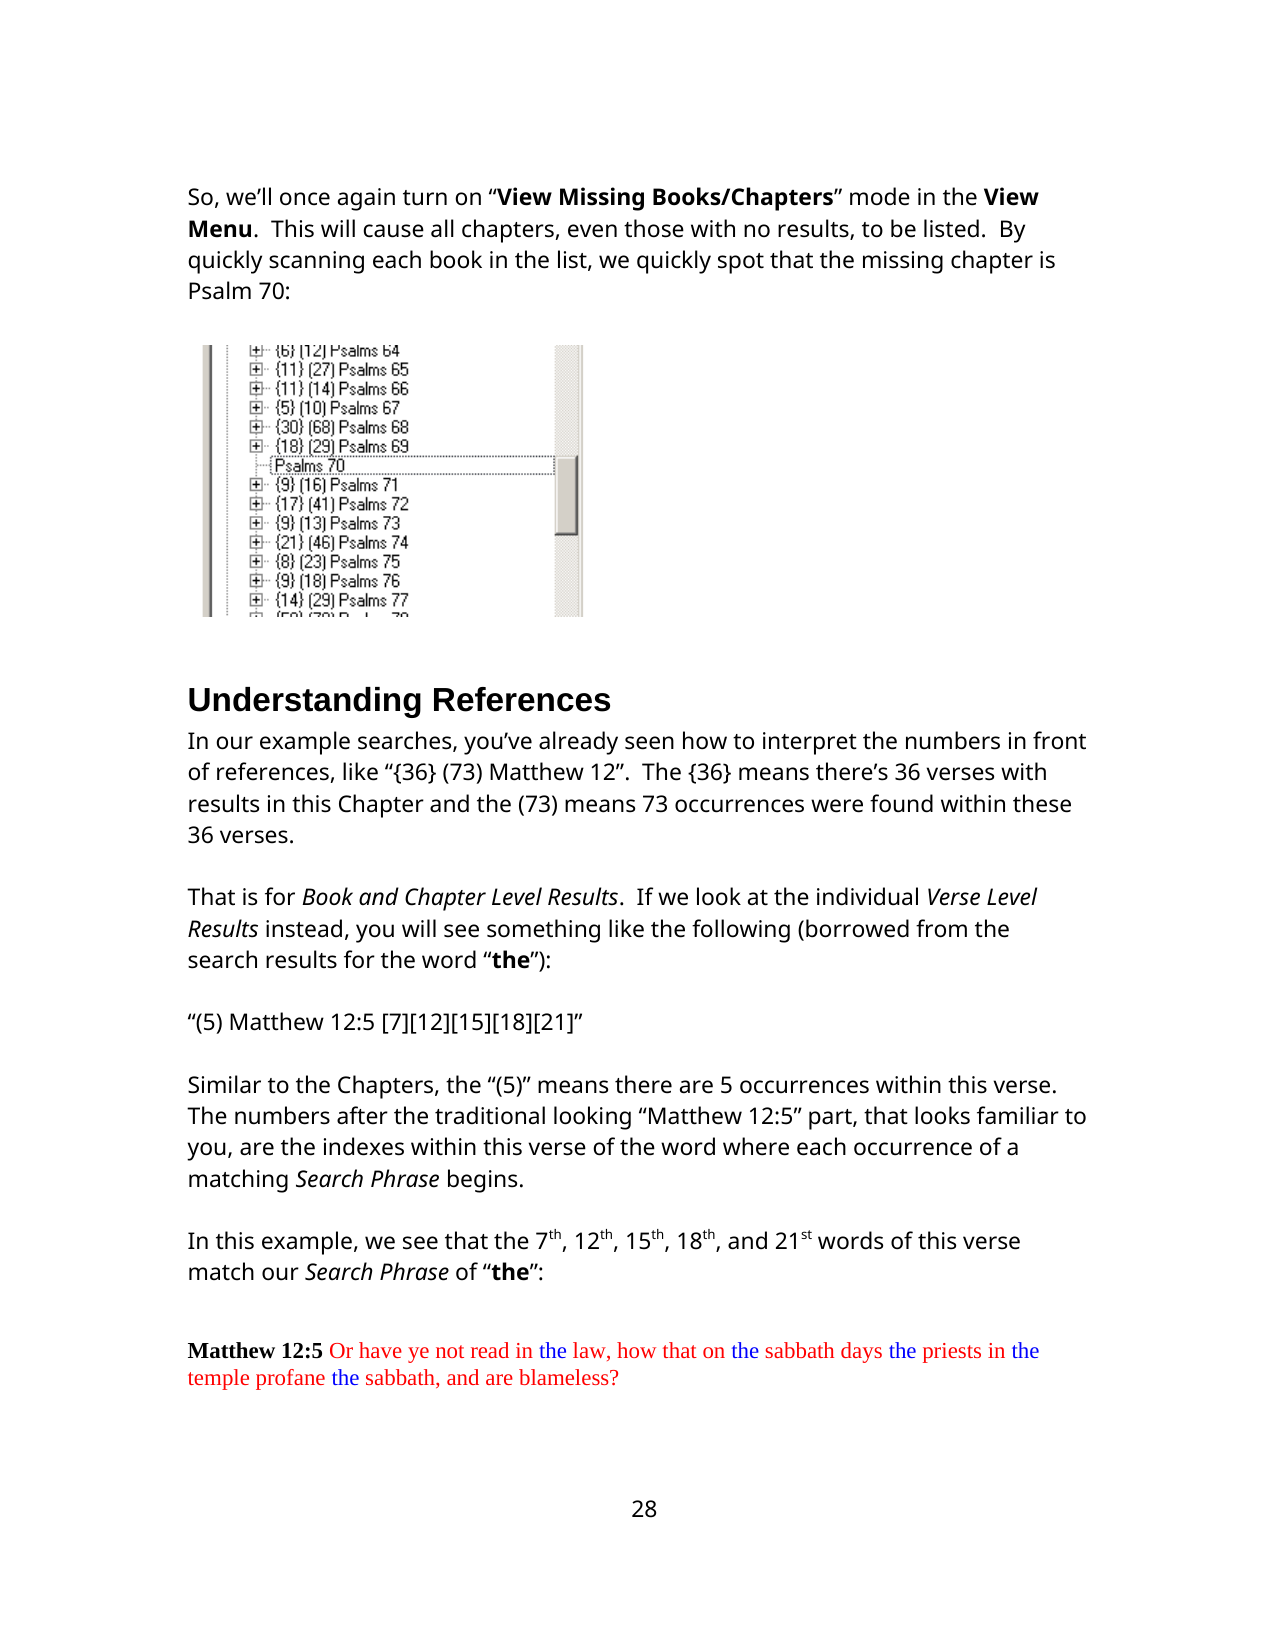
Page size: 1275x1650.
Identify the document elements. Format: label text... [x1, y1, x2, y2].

text Similar to the Chapters, the “(5)” means there are 5 occurrences within this verse. The numbers after the traditional looking “Matthew 12:5” part, that looks familiar to you, are the indexes within this verse of the word where each occurrence of a matching Search Phrase begins. [187, 1069, 1087, 1194]
subtitle Understanding References [187, 680, 1087, 719]
text So, we’ll once again turn on “View Missing Books/Chapters” mode in the View Menu. This will cause all chapters, even those with no results, to be listed. By quickly scanning each book in the list, we quickly spot that the missing chapter is Psalm 70: [187, 181, 1087, 306]
text That is for Book and Chapter Level Results. If we look at the individual Verse Level Results instead, you will see something like the following (borrowed from the search results for the word “the”): [187, 881, 1087, 975]
text Matthew 12:5 Or have ye not read in the law, how that on the sabbath days the priests in the temple profane the sabbath, and are blameless? [187, 1338, 1087, 1390]
text “(5) Matthew 12:5 [7][12][15][18][21]” [187, 1006, 1087, 1038]
picture [202, 345, 584, 617]
text In our example searches, you’ve already seen how to interpret the numbers in front of references, like “{36} (73) Matthew 12”. The {36} means there’s 36 verses with results in this Chapter and the (73) means 73 occurrences were found within these 36 verses. [187, 725, 1087, 850]
text In this example, we see that the 7th, 12th, 15th, 18th, and 21st words of this verse match our Search Phrase of “the”: [187, 1225, 1087, 1288]
